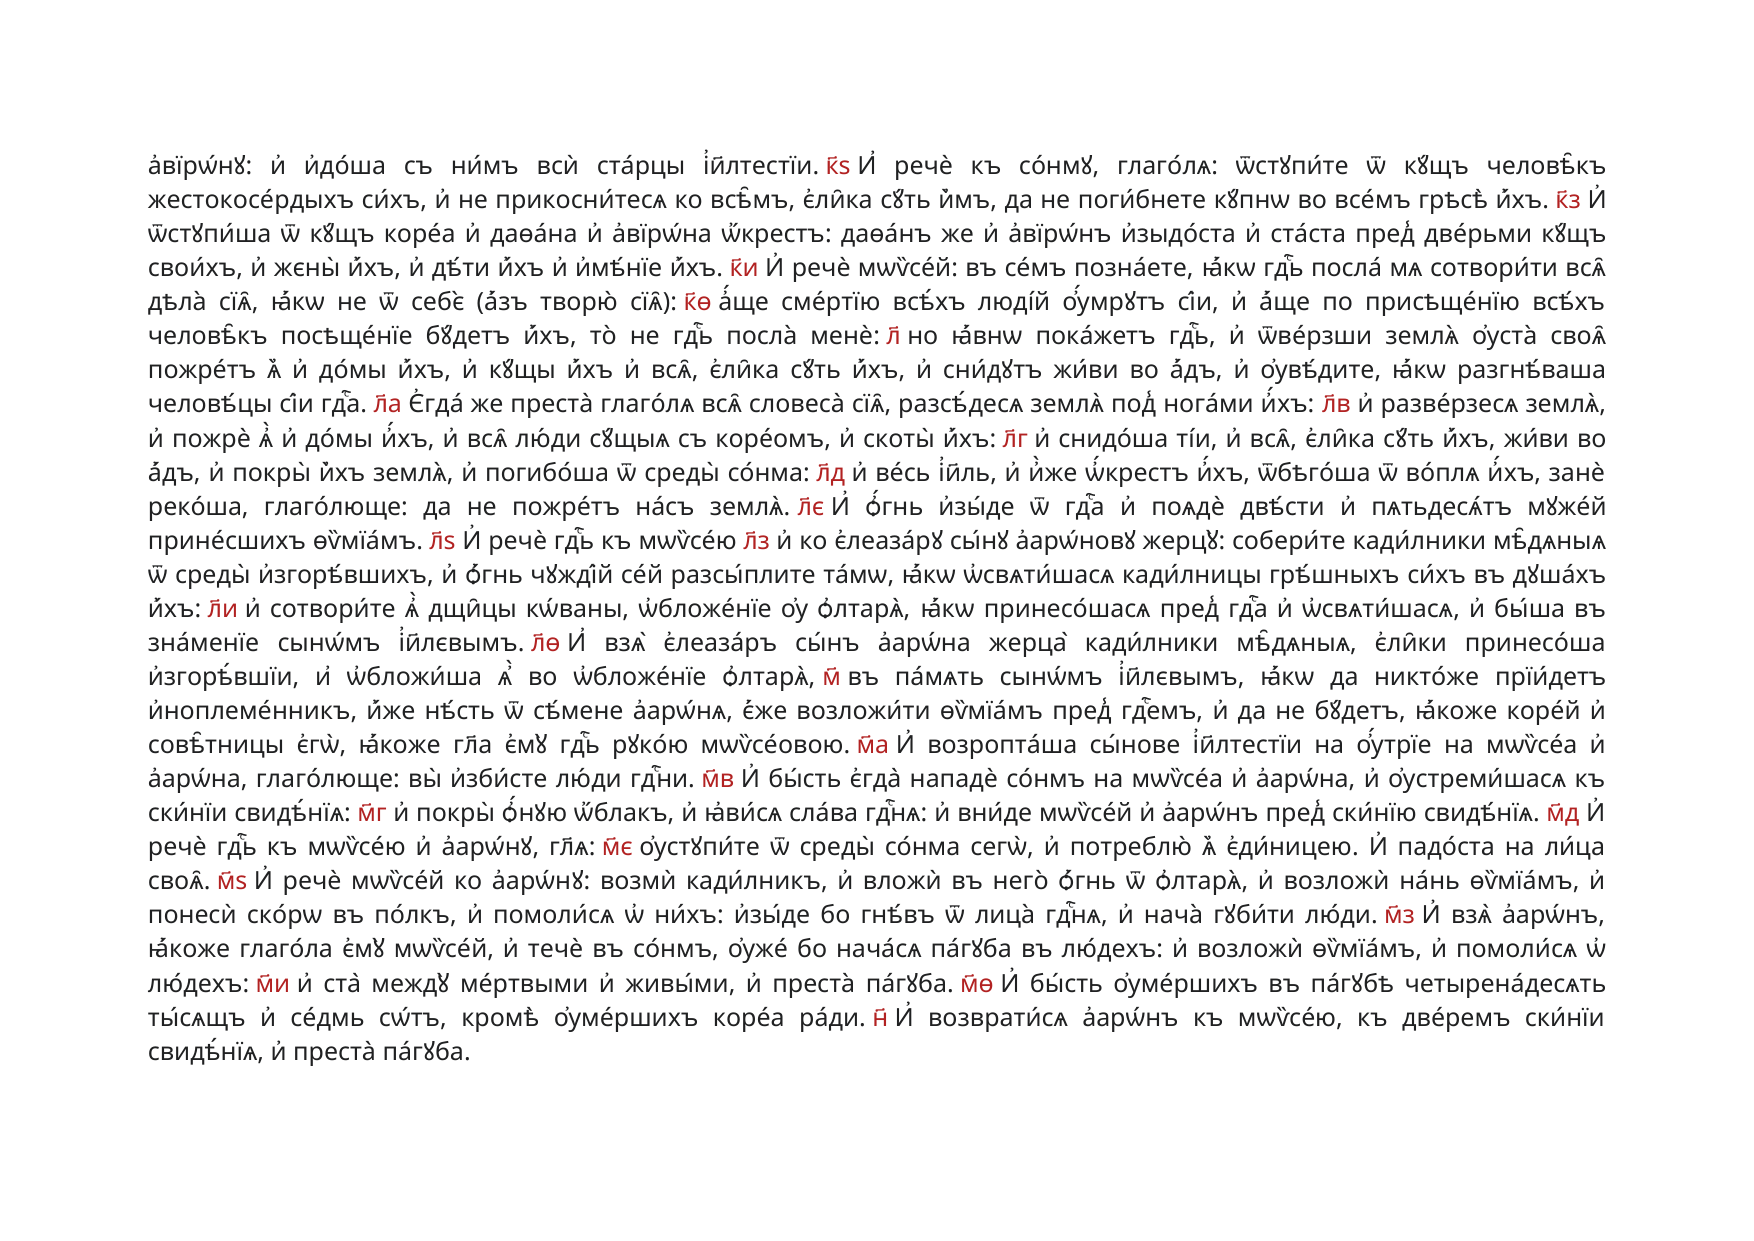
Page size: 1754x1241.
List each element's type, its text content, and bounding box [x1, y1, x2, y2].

text а҆вїрѡ́нꙋ: и҆ и҆до́ша съ ни́мъ всѝ ста́рцы і҆и҃лтестїи. к҃ѕ И҆ речѐ къ со́нмꙋ, глаго́лѧ: ѿстꙋпи́те ѿ кꙋ́щъ человѣ̑къ жестокосе́рдыхъ си́хъ, и҆ не прикосни́тесѧ ко всѣ̑мъ, є҆ли̑ка сꙋ́ть и҆̀мъ, да не поги́бнете кꙋ́пнѡ во все́мъ грѣсѣ̀ и҆́хъ. к҃з И҆ ѿстꙋпи́ша ѿ кꙋ́щъ коре́а и҆ даѳа́на и҆ а҆вїрѡ́на ѡ҆́крестъ: даѳа́нъ же и҆ а҆вїрѡ́нъ и҆зыдо́ста и҆ ста́ста пред̾ две́рьми кꙋ́щъ свои́хъ, и҆ жєны̀ и҆́хъ, и҆ дѣ́ти и҆́хъ и҆ и҆мѣ́нїе и҆́хъ. к҃и И҆ речѐ мѡѷсе́й: въ се́мъ позна́ете, ꙗ҆́кѡ гдⷭ҇ь посла́ мѧ сотвори́ти всѧ̑ дѣла̀ сїѧ̑, ꙗ҆́кѡ не ѿ себє̀ (а҆́зъ творю̀ сїѧ̑): к҃ѳ а҆́ще сме́ртїю всѣ́хъ люді́й ѹ҆́мрꙋтъ сі́и, и҆ а҆́ще по присѣще́нїю всѣ́хъ человѣ̑къ посѣще́нїе бꙋ́детъ и҆́хъ, то̀ не гдⷭ҇ь посла̀ менѐ: л҃ но ꙗ҆́внѡ пока́жетъ гдⷭ҇ь, и҆ ѿве́рзши землѧ̀ ѹ҆ста̀ своѧ̑ пожре́тъ ѧ҆̀ и҆ до́мы и҆́хъ, и҆ кꙋ́щы и҆́хъ и҆ всѧ̑, є҆ли̑ка сꙋ́ть и҆́хъ, и҆ сни́дꙋтъ жи́ви во а҆́дъ, и҆ ѹ҆вѣ́дите, ꙗ҆́кѡ разгнѣ́ваша человѣ́цы сі́и гдⷭ҇а. л҃а Є҆гда́ же преста̀ глаго́лѧ всѧ̑ словеса̀ сїѧ̑, разсѣ́десѧ землѧ̀ под̾ нога́ми и҆́хъ: л҃в и҆ разве́рзесѧ землѧ̀, и҆ пожрѐ ѧ҆̀ и҆ до́мы и҆́хъ, и҆ всѧ̑ лю́ди сꙋ́щыѧ съ коре́омъ, и҆ скоты̀ и҆́хъ: л҃г и҆ снидо́ша ті́и, и҆ всѧ̑, є҆ли̑ка сꙋ́ть и҆́хъ, жи́ви во а҆́дъ, и҆ покры̀ и҆̀хъ землѧ̀, и҆ погибо́ша ѿ среды̀ со́нма: л҃д и҆ ве́сь і҆и҃ль, и҆ и҆̀же ѡ҆́крестъ и҆́хъ, ѿбѣго́ша ѿ во́плѧ и҆́хъ, занѐ реко́ша, глаго́люще: да не пожре́тъ на́съ землѧ̀. л҃є И҆ ѻ҆́гнь и҆зы́де ѿ гдⷭ҇а и҆ поѧдѐ двѣ́сти и҆ пѧтьдесѧ́тъ мꙋже́й прине́сшихъ ѳѷмїа́мъ. л҃ѕ И҆ речѐ гдⷭ҇ь къ мѡѷсе́ю л҃з и҆ ко є҆леаза́рꙋ сы́нꙋ а҆арѡ́новꙋ жерцꙋ̀: собери́те кади́лники мѣ̑дѧныѧ ѿ среды̀ и҆згорѣ́вшихъ, и҆ ѻ҆́гнь чꙋжді́й се́й разсы́плите та́мѡ, ꙗ҆́кѡ ѡ҆свѧти́шасѧ кади́лницы грѣ́шныхъ си́хъ въ дꙋша́хъ и҆́хъ: л҃и и҆ сотвори́те ѧ҆̀ дщи̑цы кѡ́ваны, ѡ҆бложе́нїе ѹ҆ ѻ҆лтарѧ̀, ꙗ҆́кѡ принесо́шасѧ пред̾ гдⷭ҇а и҆ ѡ҆свѧти́шасѧ, и҆ бы́ша въ зна́менїе сынѡ́мъ і҆и҃лєвымъ. л҃ѳ И҆ взѧ̀ є҆леаза́ръ сы́нъ а҆арѡ́на жерца̀ кади́лники мѣ̑дѧныѧ, є҆ли̑ки принесо́ша и҆згорѣ́вшїи, и҆ ѡ҆бложи́ша ѧ҆̀ во ѡ҆бложе́нїе ѻ҆лтарѧ̀, м҃ въ па́мѧть сынѡ́мъ і҆и҃лєвымъ, ꙗ҆́кѡ да никто́же прїи́детъ и҆ноплеме́нникъ, и҆́же нѣ́сть ѿ сѣ́мене а҆арѡ́нѧ, є҆́же возложи́ти ѳѷмїа́мъ пред̾ гдⷭ҇емъ, и҆ да не бꙋ́детъ, ꙗ҆́коже коре́й и҆ совѣ̑тницы є҆гѡ̀, ꙗ҆́коже гл҃а є҆мꙋ̀ гдⷭ҇ь рꙋко́ю мѡѷсе́овою. м҃а И҆ возропта́ша сы́нове і҆и҃лтестїи на ѹ҆́трїе на мѡѷсе́а и҆ а҆арѡ́на, глаго́люще: вы̀ и҆зби́сте лю́ди гдⷭ҇ни. м҃в И҆ бы́сть є҆гда̀ нападѐ со́нмъ на мѡѷсе́а и҆ а҆арѡ́на, и҆ ѹ҆стреми́шасѧ къ ски́нїи свидѣ́нїѧ: м҃г и҆ покры̀ ѻ҆́нꙋю ѡ҆́блакъ, и҆ ꙗ҆ви́сѧ сла́ва гдⷭ҇нѧ: и҆ вни́де мѡѷсе́й и҆ а҆арѡ́нъ пред̾ ски́нїю свидѣ́нїѧ. м҃д И҆ речѐ гдⷭ҇ь къ мѡѷсе́ю и҆ а҆арѡ́нꙋ, гл҃ѧ: м҃є ѹ҆стꙋпи́те ѿ среды̀ со́нма сегѡ̀, и҆ потреблю̀ ѧ҆̀ є҆ди́ницею. И҆ падо́ста на ли́ца своѧ̑. м҃ѕ И҆ речѐ мѡѷсе́й ко а҆арѡ́нꙋ: возмѝ кади́лникъ, и҆ вложѝ въ него̀ ѻ҆́гнь ѿ ѻ҆лтарѧ̀, и҆ возложѝ на́нь ѳѷмїа́мъ, и҆ понесѝ ско́рѡ въ по́лкъ, и҆ помоли́сѧ ѡ҆ ни́хъ: и҆зы́де бо гнѣ́въ ѿ лица̀ гдⷭ҇нѧ, и҆ нача̀ гꙋби́ти лю́ди. м҃з И҆ взѧ̀ а҆арѡ́нъ, ꙗ҆́коже глаго́ла є҆мꙋ̀ мѡѷсе́й, и҆ течѐ въ со́нмъ, ѹ҆же́ бо нача́сѧ па́гꙋба въ лю́дехъ: и҆ возложѝ ѳѷмїа́мъ, и҆ помоли́сѧ ѡ҆ лю́дехъ: м҃и и҆ ста̀ междꙋ̀ ме́ртвыми и҆ живы́ми, и҆ преста̀ па́гꙋба. м҃ѳ И҆ бы́сть ѹ҆ме́ршихъ въ па́гꙋбѣ четырена́десѧть ты́сѧщъ и҆ се́дмь сѡ́тъ, кромѣ̀ ѹ҆ме́ршихъ коре́а ра́ди. н҃ И҆ возврати́сѧ а҆арѡ́нъ къ мѡѷсе́ю, къ две́ремъ ски́нїи свидѣ́нїѧ, и҆ преста̀ па́гꙋба. [148, 148, 1606, 1067]
